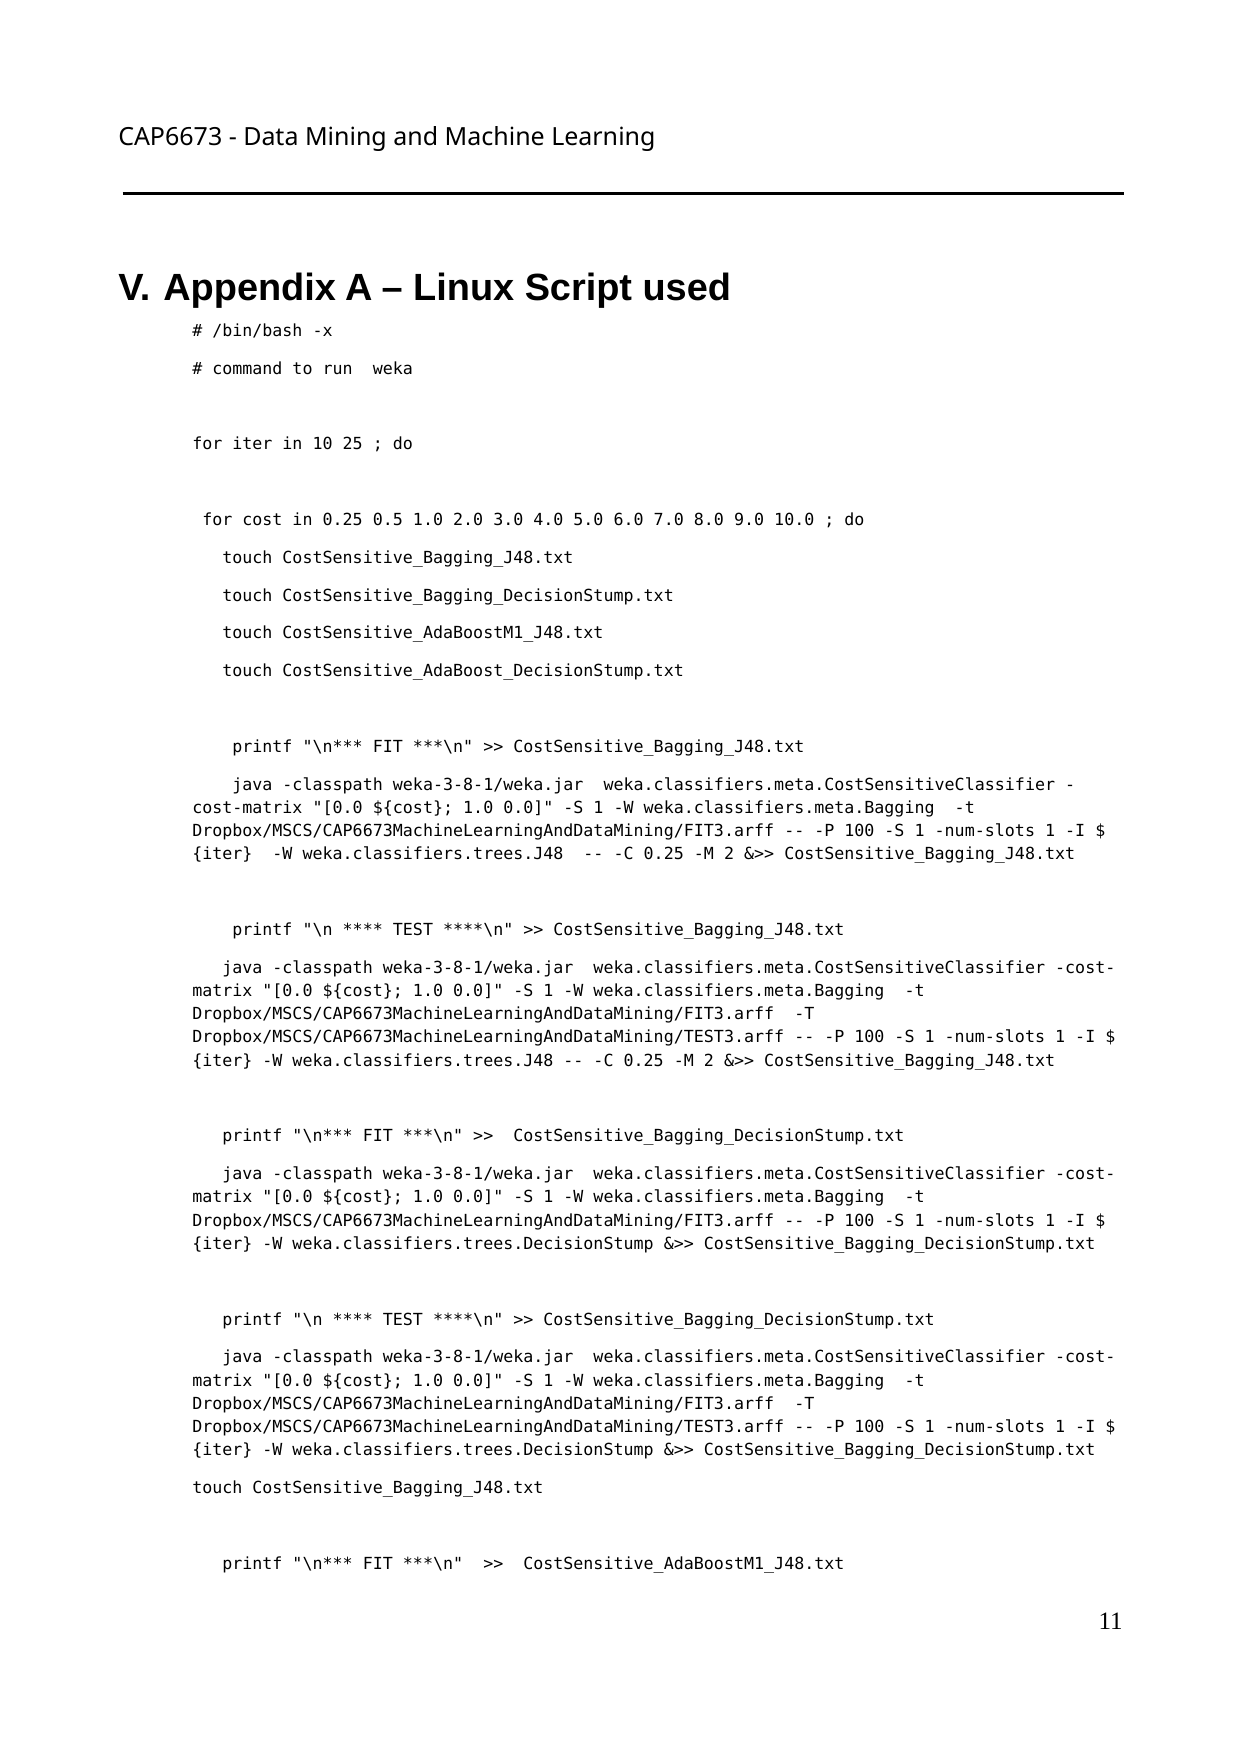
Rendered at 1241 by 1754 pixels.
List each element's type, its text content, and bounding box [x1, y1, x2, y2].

text java -classpath weka-3-8-1/weka.jar weka.classifiers.meta.CostSensitiveClassifier -cost-matrix "[0.0 ${cost}; 1.0 0.0]" -S 1 -W weka.classifiers.meta.Bagging -t Dropbox/MSCS/CAP6673MachineLearningAndDataMining/FIT3.arff -- -P 100 -S 1 -num-slots 1 -I ${iter} -W weka.classifiers.trees.DecisionStump &>> CostSensitive_Bagging_DecisionStump.txt [192, 1164, 1122, 1253]
text printf "\n*** FIT ***\n" >> CostSensitive_Bagging_DecisionStump.txt [192, 1126, 1122, 1146]
text printf "\n*** FIT ***\n" >> CostSensitive_Bagging_J48.txt [192, 737, 1122, 756]
text printf "\n **** TEST ****\n" >> CostSensitive_Bagging_DecisionStump.txt [192, 1309, 1122, 1329]
text printf "\n*** FIT ***\n" >> CostSensitive_AdaBoostM1_J48.txt [192, 1553, 1122, 1573]
text for cost in 0.25 0.5 1.0 2.0 3.0 4.0 5.0 6.0 7.0 8.0 9.0 10.0 ; do [192, 510, 1122, 529]
text touch CostSensitive_AdaBoost_DecisionStump.txt [192, 661, 1122, 681]
text printf "\n **** TEST ****\n" >> CostSensitive_Bagging_J48.txt [192, 920, 1122, 939]
text touch CostSensitive_Bagging_DecisionStump.txt [192, 586, 1122, 605]
text java -classpath weka-3-8-1/weka.jar weka.classifiers.meta.CostSensitiveClassifier -cost-matrix "[0.0 ${cost}; 1.0 0.0]" -S 1 -W weka.classifiers.meta.Bagging -t Dropbox/MSCS/CAP6673MachineLearningAndDataMining/FIT3.arff -- -P 100 -S 1 -num-slots 1 -I ${iter} -W weka.classifiers.trees.J48 -- -C 0.25 -M 2 &>> CostSensitive_Bagging_J48.txt [192, 774, 1122, 864]
subtitle Appendix A – Linux Script used [118, 265, 1122, 308]
text touch CostSensitive_AdaBoostM1_J48.txt [192, 623, 1122, 643]
text java -classpath weka-3-8-1/weka.jar weka.classifiers.meta.CostSensitiveClassifier -cost-matrix "[0.0 ${cost}; 1.0 0.0]" -S 1 -W weka.classifiers.meta.Bagging -t Dropbox/MSCS/CAP6673MachineLearningAndDataMining/FIT3.arff -T Dropbox/MSCS/CAP6673MachineLearningAndDataMining/TEST3.arff -- -P 100 -S 1 -num-slots 1 -I ${iter} -W weka.classifiers.trees.J48 -- -C 0.25 -M 2 &>> CostSensitive_Bagging_J48.txt [192, 958, 1122, 1070]
text # /bin/bash -x [192, 321, 1122, 340]
text java -classpath weka-3-8-1/weka.jar weka.classifiers.meta.CostSensitiveClassifier -cost-matrix "[0.0 ${cost}; 1.0 0.0]" -S 1 -W weka.classifiers.meta.Bagging -t Dropbox/MSCS/CAP6673MachineLearningAndDataMining/FIT3.arff -T Dropbox/MSCS/CAP6673MachineLearningAndDataMining/TEST3.arff -- -P 100 -S 1 -num-slots 1 -I ${iter} -W weka.classifiers.trees.DecisionStump &>> CostSensitive_Bagging_DecisionStump.txt [192, 1347, 1122, 1459]
text for iter in 10 25 ; do [192, 434, 1122, 454]
text touch CostSensitive_Bagging_J48.txt [192, 548, 1122, 567]
text # command to run weka [192, 359, 1122, 378]
text touch CostSensitive_Bagging_J48.txt [192, 1478, 1122, 1497]
